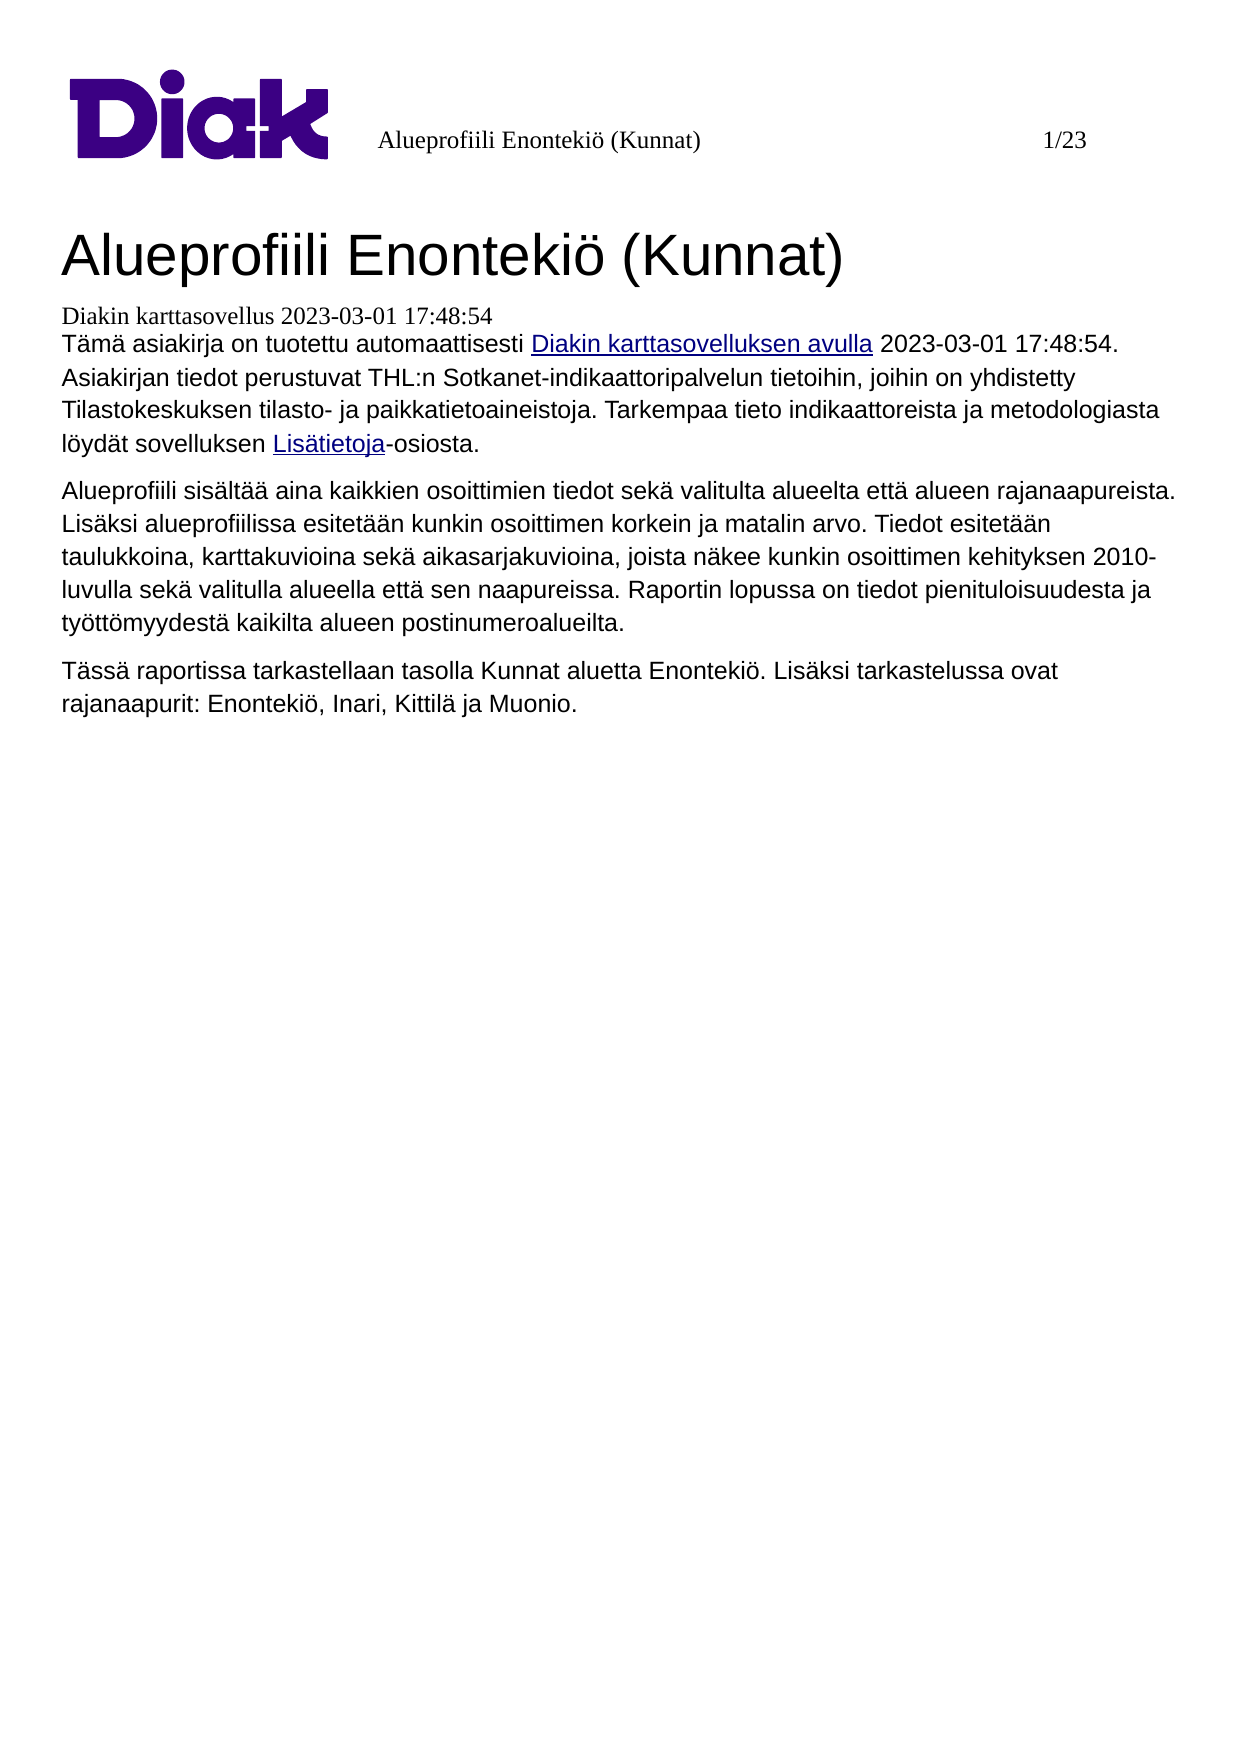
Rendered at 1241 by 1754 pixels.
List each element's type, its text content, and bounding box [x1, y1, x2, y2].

title Alueprofiili Enontekiö (Kunnat) [61, 221, 1179, 288]
text Tämä asiakirja on tuotettu automaattisesti Diakin karttasovelluksen avulla 2023-03-01 17:48:54. Asiakirjan tiedot perustuvat THL:n Sotkanet-indikaattoripalvelun tietoihin, joihin on yhdistetty Tilastokeskuksen tilasto- ja paikkatietoaineistoja. Tarkempaa tieto indikaattoreista ja metodologiasta löydät sovelluksen Lisätietoja-osiosta. [61, 329, 1179, 457]
text Alueprofiili sisältää aina kaikkien osoittimien tiedot sekä valitulta alueelta että alueen rajanaapureista. Lisäksi alueprofiilissa esitetään kunkin osoittimen korkein ja matalin arvo. Tiedot esitetään taulukkoina, karttakuvioina sekä aikasarjakuvioina, joista näkee kunkin osoittimen kehityksen 2010-luvulla sekä valitulla alueella että sen naapureissa. Raportin lopussa on tiedot pienituloisuudesta ja työttömyydestä kaikilta alueen postinumeroalueilta. [61, 476, 1179, 637]
text Diakin karttasovellus 2023-03-01 17:48:54 [61, 301, 1179, 329]
text Tässä raportissa tarkastellaan tasolla Kunnat aluetta Enontekiö. Lisäksi tarkastelussa ovat rajanaapurit: Enontekiö, Inari, Kittilä ja Muonio. [61, 656, 1179, 718]
